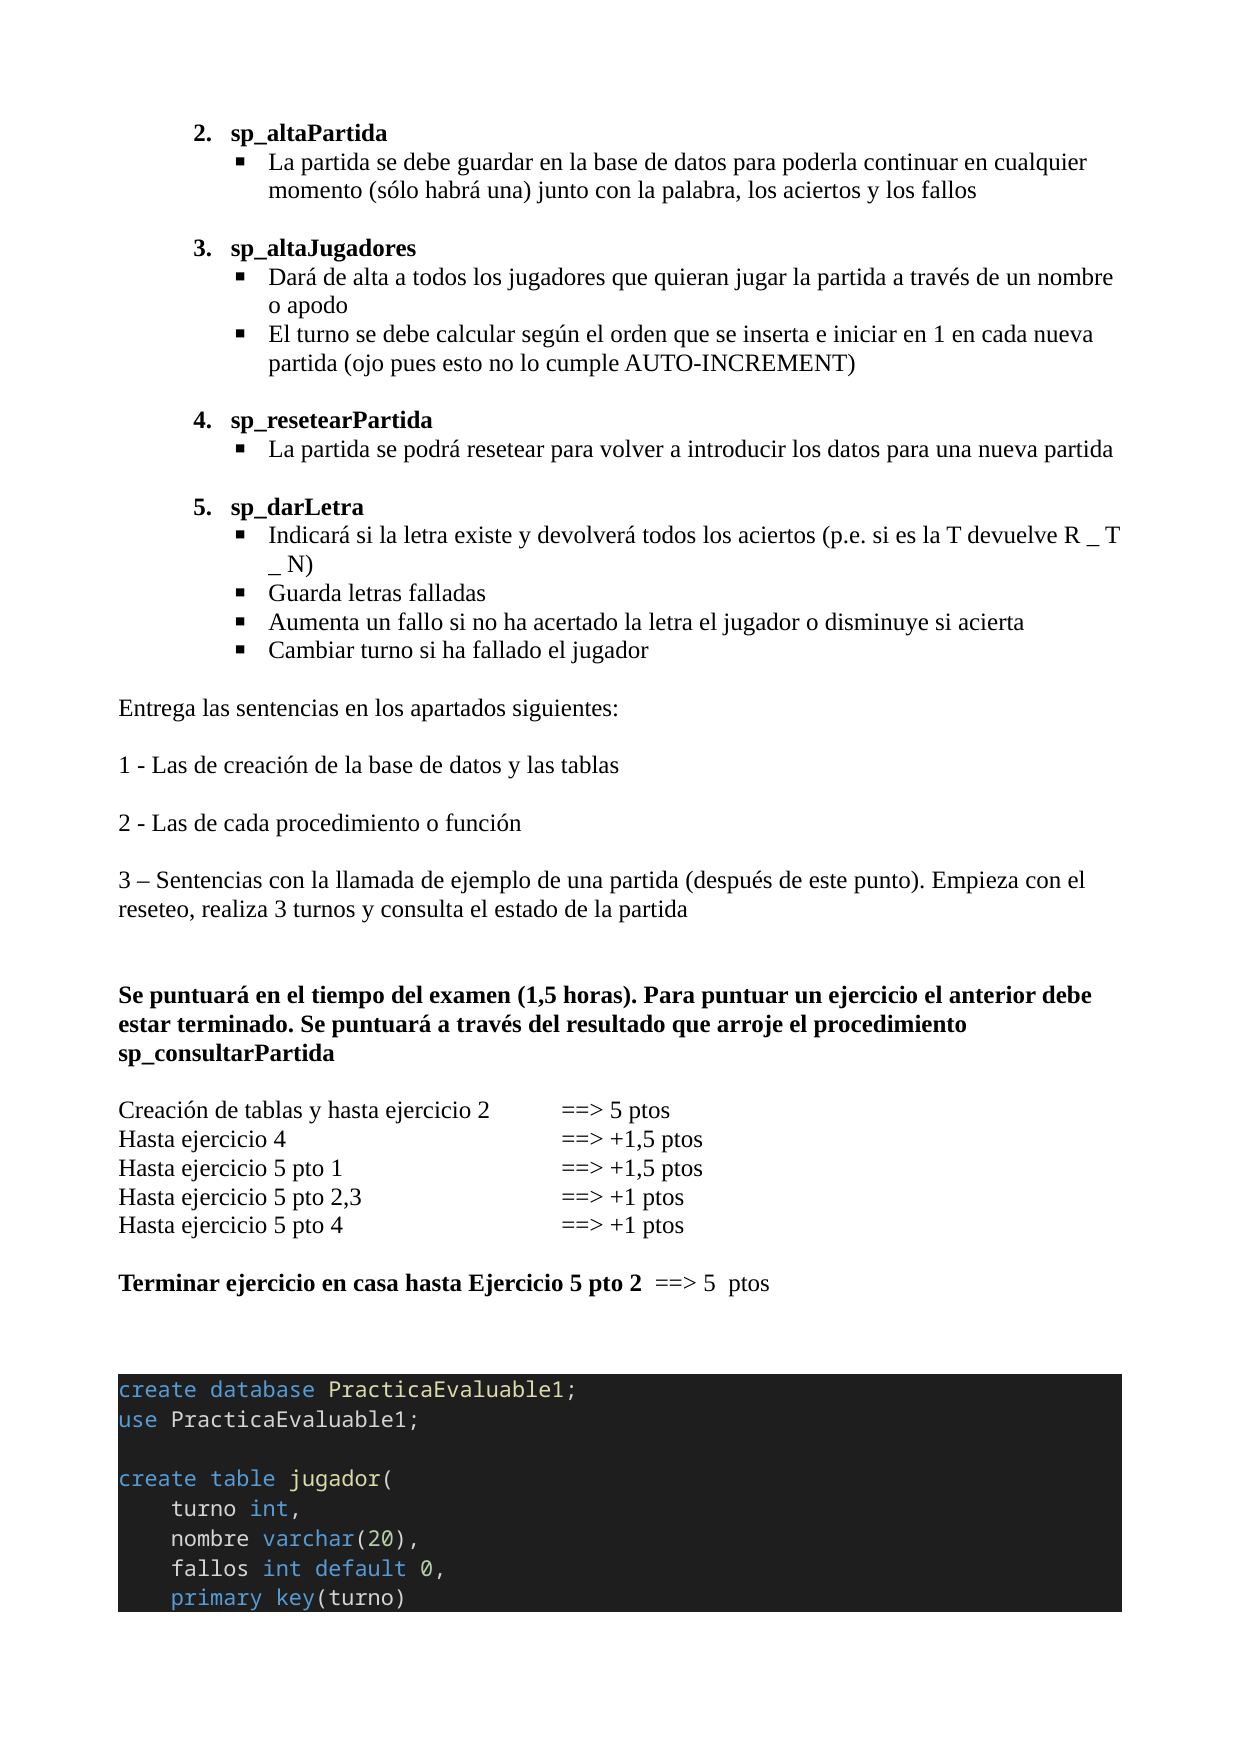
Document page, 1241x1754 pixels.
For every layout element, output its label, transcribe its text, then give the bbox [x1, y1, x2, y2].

text fallos int default 0, [118, 1552, 1122, 1582]
text use PracticaEvaluable1; [118, 1403, 1122, 1433]
text Creación de tablas y hasta ejercicio 2 ==> 5 ptos [118, 1096, 1122, 1124]
list sp_darLetra [193, 492, 1122, 521]
list Indicará si la letra existe y devolverá todos los aciertos (p.e. si es la T devuelve R _ T _ N) [231, 521, 1122, 578]
text primary key(turno) [118, 1582, 1122, 1612]
list sp_altaPartida [193, 118, 1122, 147]
text Hasta ejercicio 5 pto 2,3 ==> +1 ptos [118, 1182, 1122, 1211]
list Guarda letras falladas [231, 578, 1122, 607]
list sp_resetearPartida [193, 406, 1122, 434]
text Entrega las sentencias en los apartados siguientes: [118, 693, 1122, 722]
text create table jugador( [118, 1463, 1122, 1493]
text 1 - Las de creación de la base de datos y las tablas [118, 751, 1122, 779]
text Hasta ejercicio 5 pto 4 ==> +1 ptos [118, 1211, 1122, 1239]
text nombre varchar(20), [118, 1523, 1122, 1552]
list La partida se podrá resetear para volver a introducir los datos para una nueva partida [231, 434, 1122, 463]
list El turno se debe calcular según el orden que se inserta e iniciar en 1 en cada nueva partida (ojo pues esto no lo cumple AUTO-INCREMENT) [231, 319, 1122, 377]
text create database PracticaEvaluable1; [118, 1374, 1122, 1403]
text 2 - Las de cada procedimiento o función [118, 808, 1122, 837]
list Dará de alta a todos los jugadores que quieran jugar la partida a través de un nombre o apodo [231, 262, 1122, 319]
text 3 – Sentencias con la llamada de ejemplo de una partida (después de este punto). Empieza con el reseteo, realiza 3 turnos y consulta el estado de la partida [118, 866, 1122, 923]
text Terminar ejercicio en casa hasta Ejercicio 5 pto 2 ==> 5 ptos [118, 1268, 1122, 1297]
text Hasta ejercicio 5 pto 1 ==> +1,5 ptos [118, 1153, 1122, 1182]
list sp_altaJugadores [193, 233, 1122, 262]
list Aumenta un fallo si no ha acertado la letra el jugador o disminuye si acierta [231, 607, 1122, 636]
text turno int, [118, 1493, 1122, 1523]
list La partida se debe guardar en la base de datos para poderla continuar en cualquier momento (sólo habrá una) junto con la palabra, los aciertos y los fallos [231, 147, 1122, 204]
text Se puntuará en el tiempo del examen (1,5 horas). Para puntuar un ejercicio el anterior debe estar terminado. Se puntuará a través del resultado que arroje el procedimiento sp_consultarPartida [118, 981, 1122, 1067]
list Cambiar turno si ha fallado el jugador [231, 636, 1122, 664]
text Hasta ejercicio 4 ==> +1,5 ptos [118, 1124, 1122, 1153]
